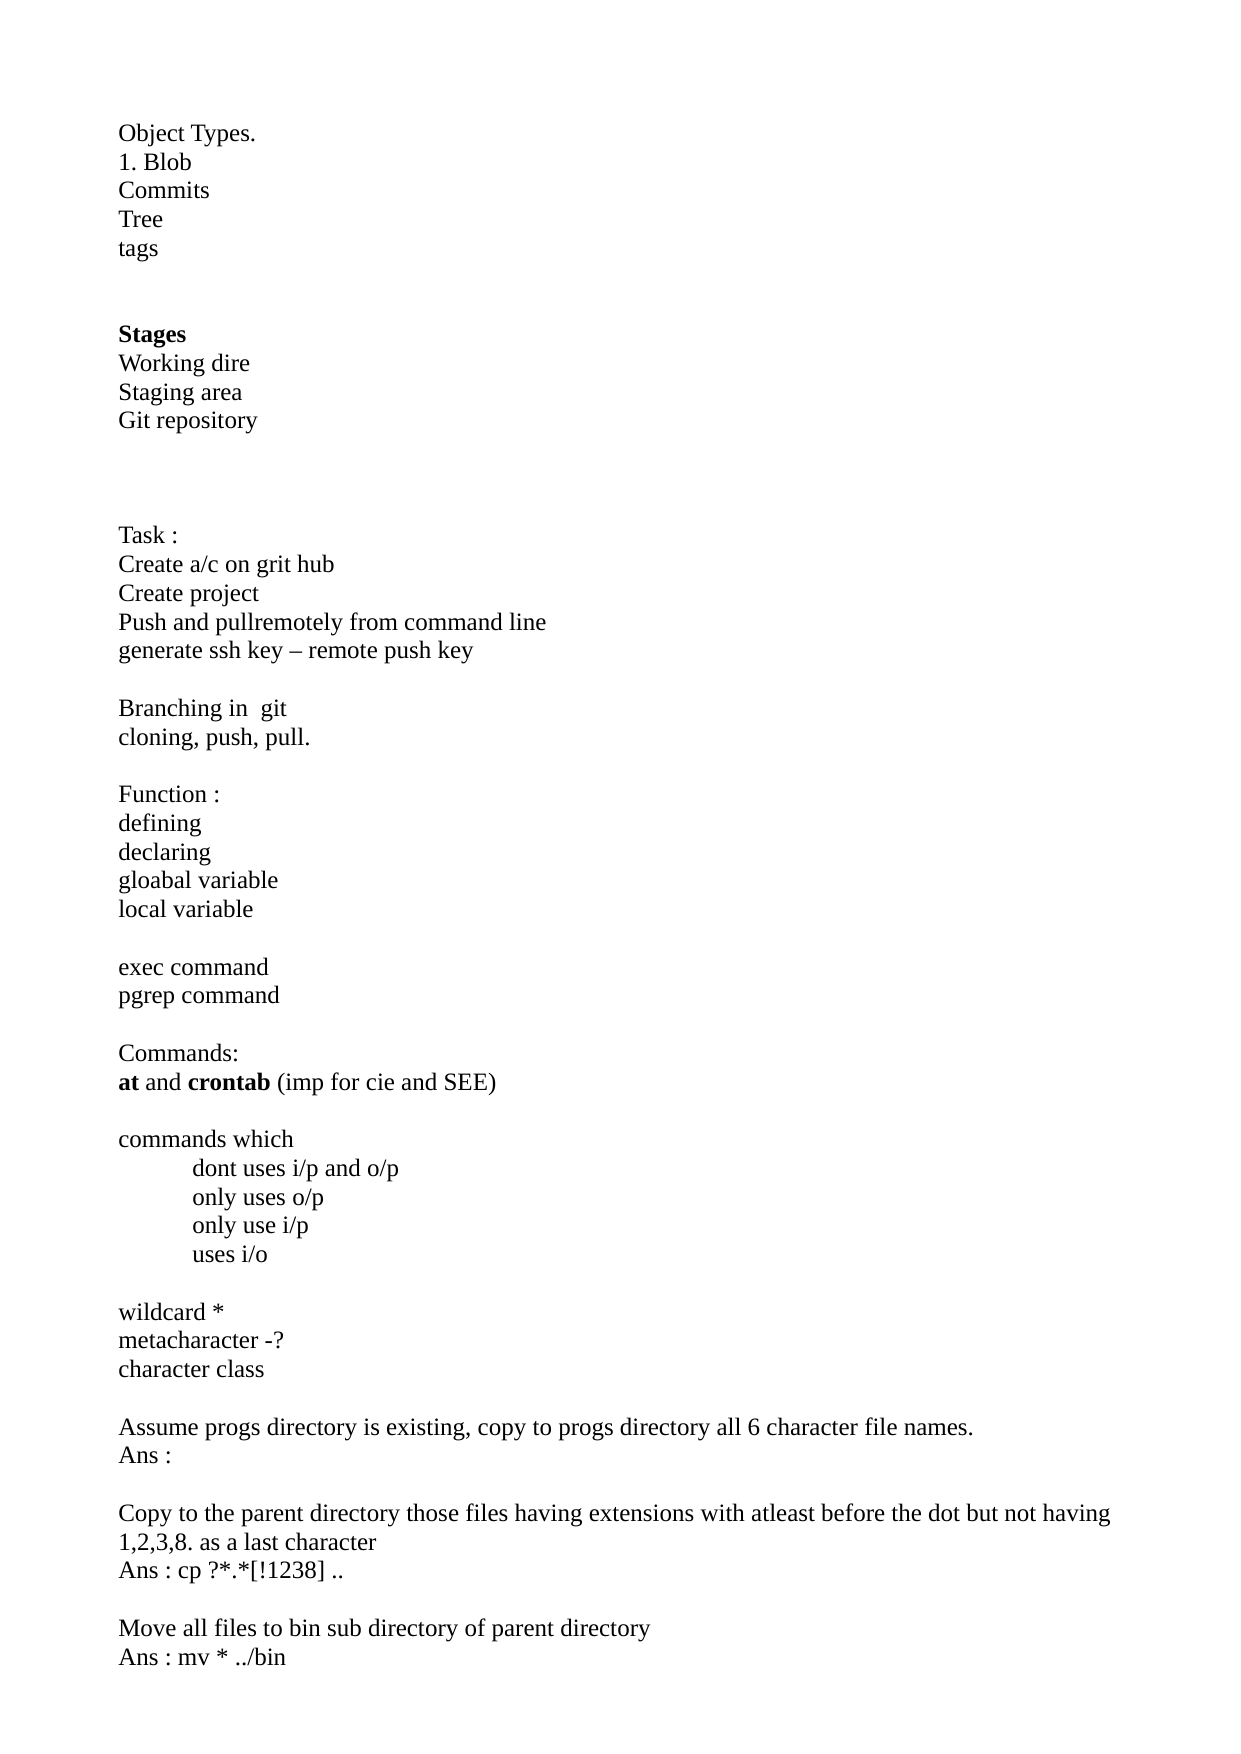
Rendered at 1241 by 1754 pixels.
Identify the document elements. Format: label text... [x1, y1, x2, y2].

text pgrep command [118, 981, 1122, 1009]
text only use i/p [118, 1211, 1122, 1239]
text Task : [118, 521, 1122, 549]
text declaring [118, 837, 1122, 866]
text Ans : cp ?*.*[!1238] .. [118, 1556, 1122, 1584]
text gloabal variable [118, 866, 1122, 894]
text generate ssh key – remote push key [118, 636, 1122, 664]
text wildcard * [118, 1297, 1122, 1326]
text metacharacter -? [118, 1326, 1122, 1354]
text tags [118, 233, 1122, 262]
text uses i/o [118, 1239, 1122, 1268]
text Commits [118, 176, 1122, 204]
text local variable [118, 894, 1122, 923]
text cloning, push, pull. [118, 722, 1122, 751]
text Branching in git [118, 693, 1122, 722]
text only uses o/p [118, 1182, 1122, 1211]
text Stages [118, 319, 1122, 348]
text Create project [118, 578, 1122, 607]
text exec command [118, 952, 1122, 981]
text Copy to the parent directory those files having extensions with atleast before the dot but not having 1,2,3,8. as a last character [118, 1498, 1122, 1556]
text Ans : [118, 1441, 1122, 1469]
text Staging area [118, 377, 1122, 406]
text Push and pullremotely from command line [118, 607, 1122, 636]
text 1. Blob [118, 147, 1122, 176]
text Git repository [118, 406, 1122, 434]
text Object Types. [118, 118, 1122, 147]
text defining [118, 808, 1122, 837]
text Tree [118, 204, 1122, 233]
text Ans : mv * ../bin [118, 1642, 1122, 1671]
text dont uses i/p and o/p [118, 1153, 1122, 1182]
text commands which [118, 1124, 1122, 1153]
text Commands: [118, 1038, 1122, 1067]
text Create a/c on grit hub [118, 549, 1122, 578]
text character class [118, 1354, 1122, 1383]
text at and crontab (imp for cie and SEE) [118, 1067, 1122, 1096]
text Move all files to bin sub directory of parent directory [118, 1613, 1122, 1642]
text Assume progs directory is existing, copy to progs directory all 6 character file names. [118, 1412, 1122, 1441]
text Function : [118, 779, 1122, 808]
text Working dire [118, 348, 1122, 377]
